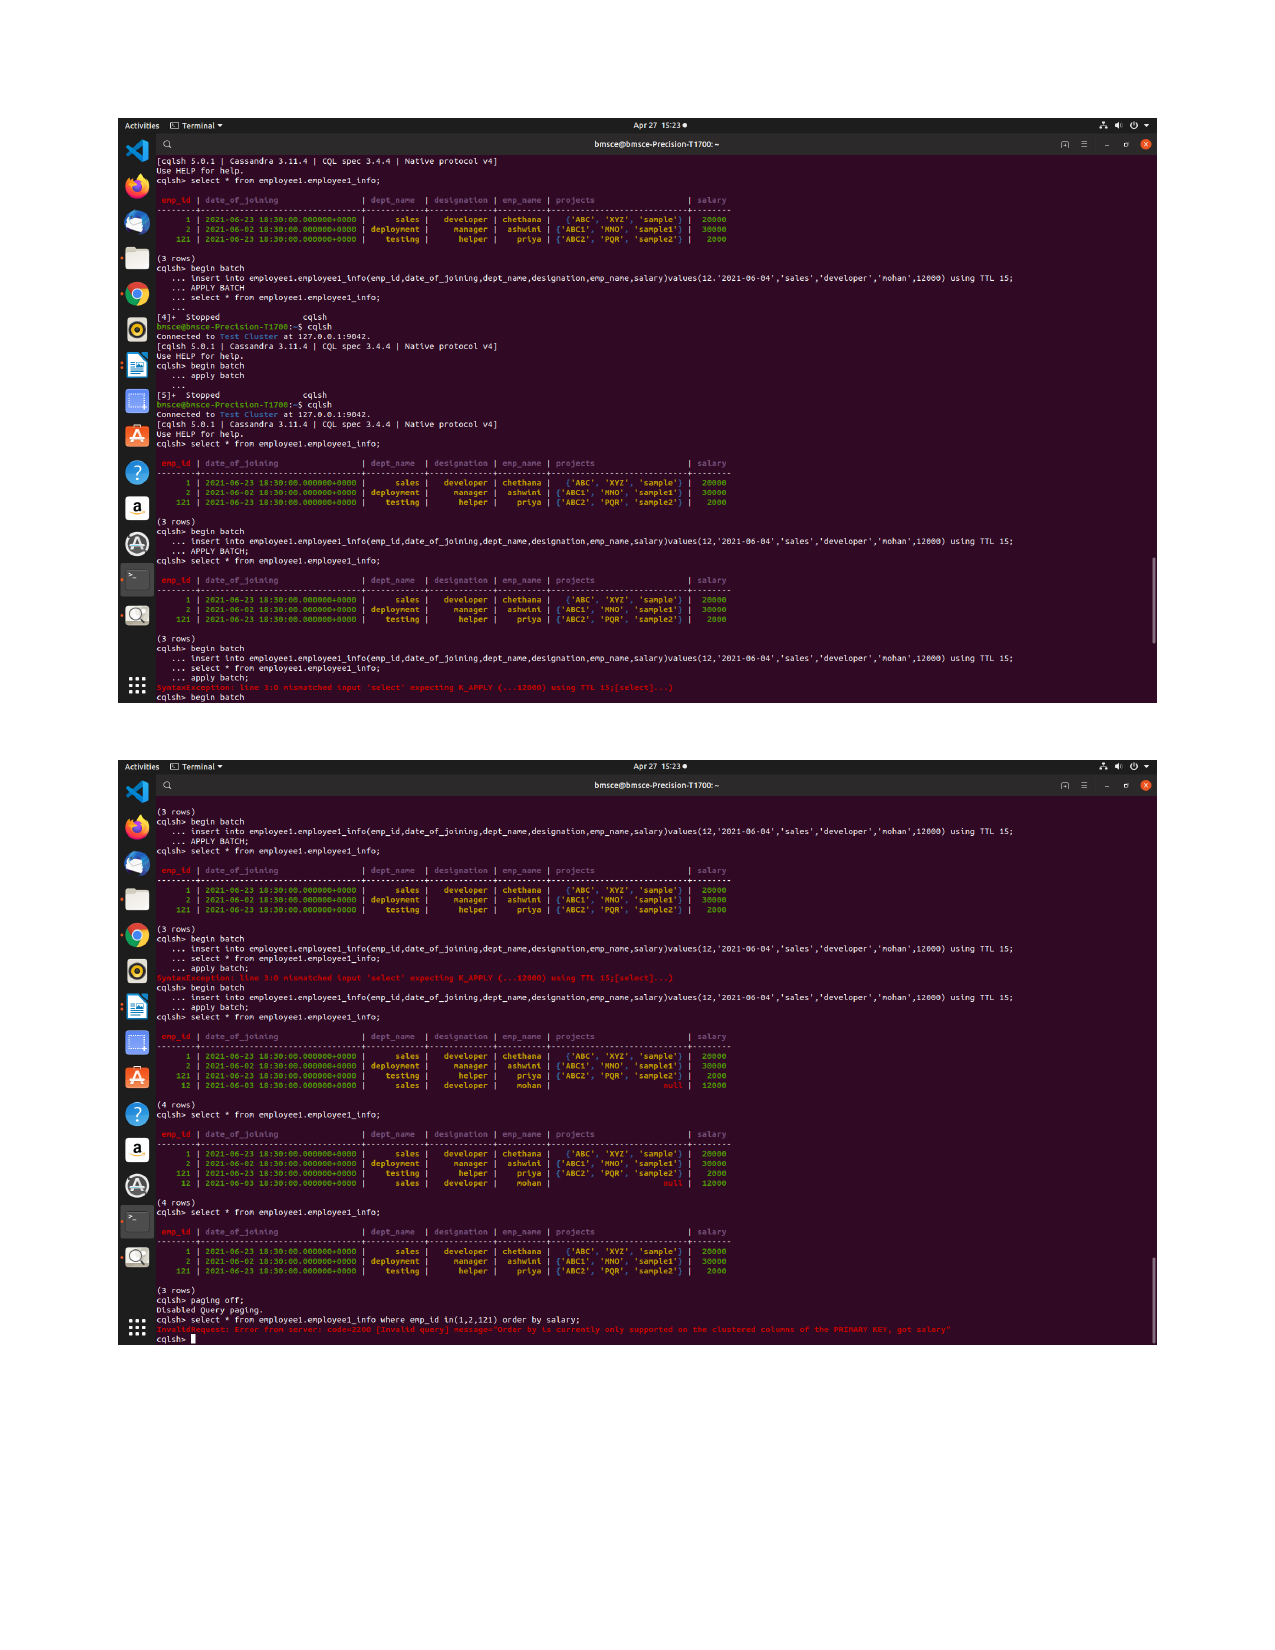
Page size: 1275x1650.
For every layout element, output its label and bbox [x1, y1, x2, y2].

picture [118, 760, 1157, 1345]
picture [118, 118, 1157, 703]
